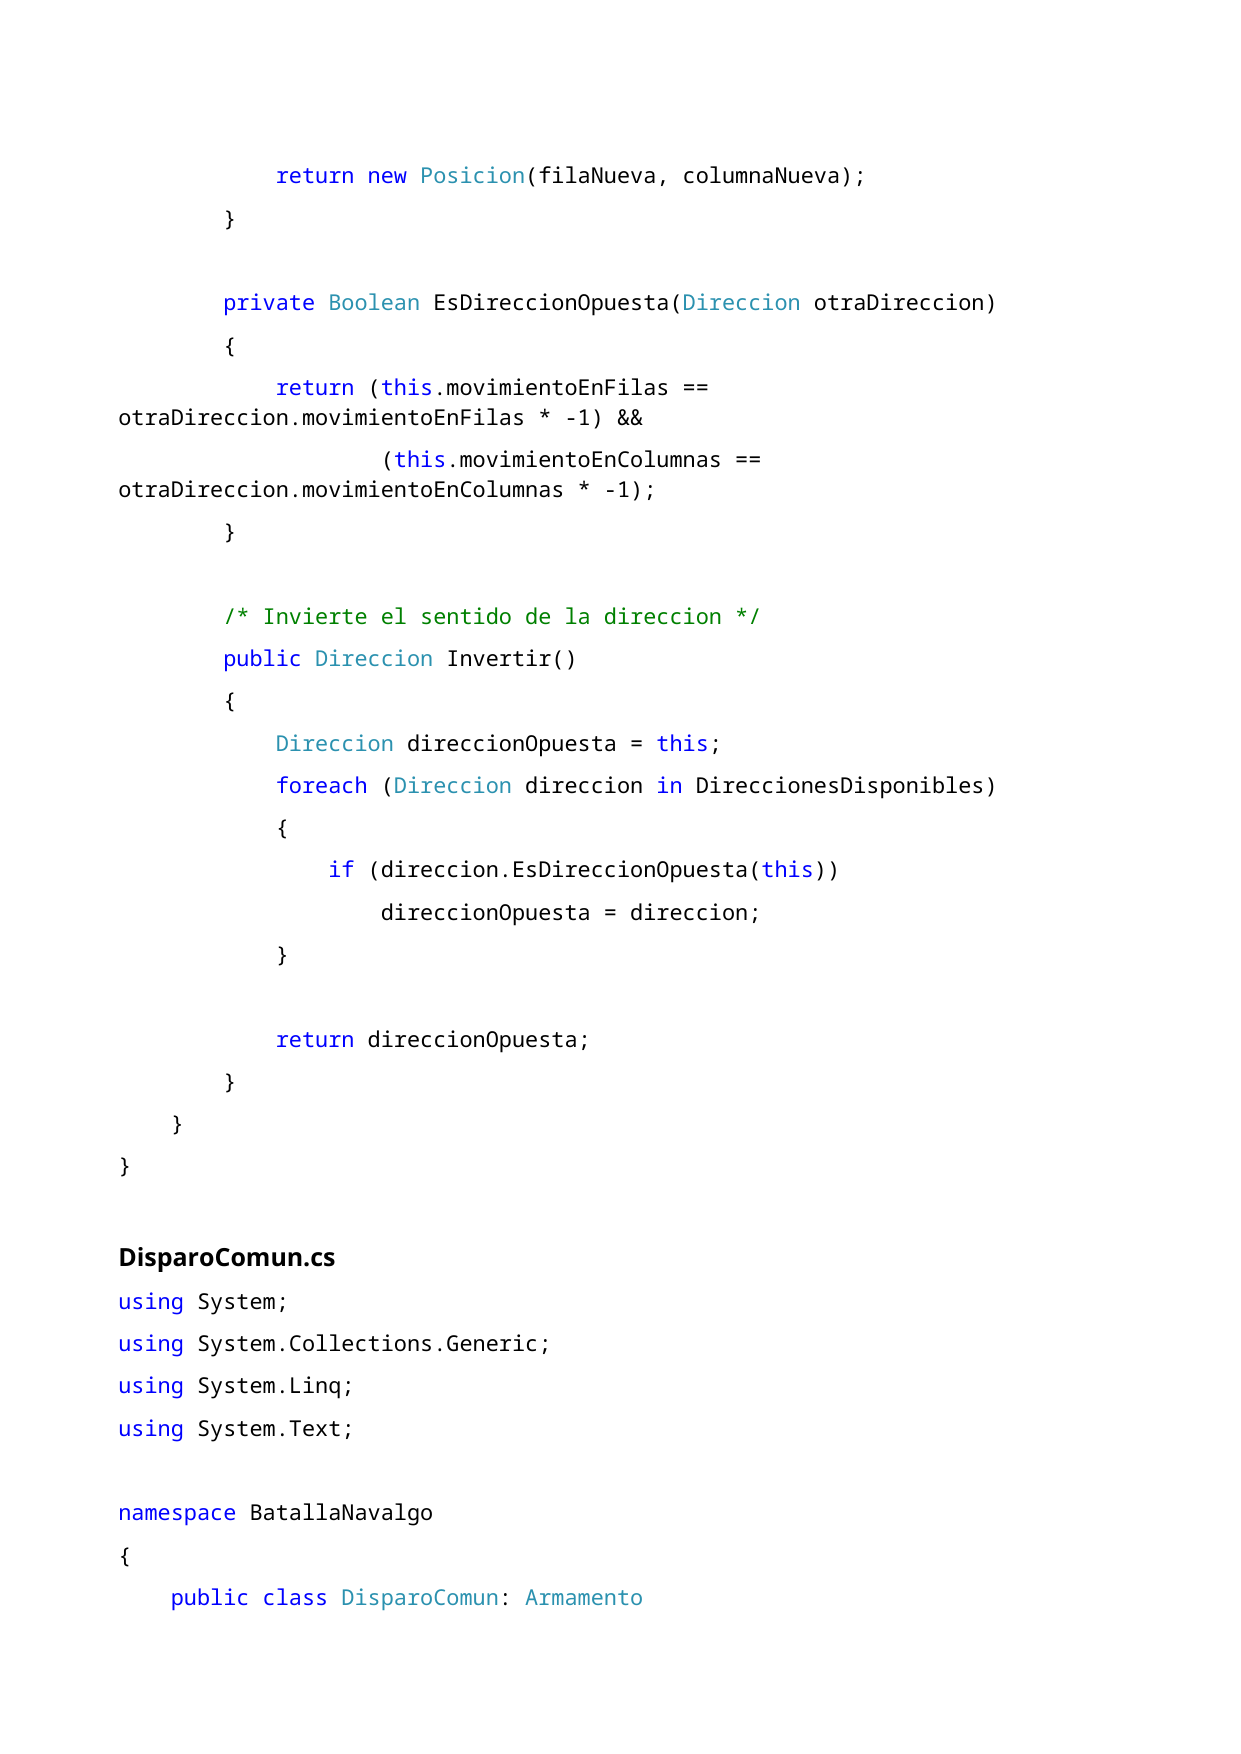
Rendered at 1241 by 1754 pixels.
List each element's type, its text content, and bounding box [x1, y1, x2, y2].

text DisparoComun.cs [118, 1239, 1122, 1273]
text } [118, 516, 1122, 546]
text } [118, 939, 1122, 969]
text return direccionOpuesta; [118, 1023, 1122, 1053]
text } [118, 1108, 1122, 1138]
text using System.Text; [118, 1413, 1122, 1442]
text public class DisparoComun: Armamento [118, 1582, 1122, 1612]
text public Direccion Invertir() [118, 643, 1122, 673]
text } [118, 1150, 1122, 1180]
text if (direccion.EsDireccionOpuesta(this)) [118, 854, 1122, 884]
text namespace BatallaNavalgo [118, 1497, 1122, 1527]
text } [118, 1066, 1122, 1096]
text { [118, 812, 1122, 842]
text { [118, 1539, 1122, 1569]
text foreach (Direccion direccion in DireccionesDisponibles) [118, 770, 1122, 799]
text private Boolean EsDireccionOpuesta(Direccion otraDireccion) [118, 287, 1122, 317]
text using System; [118, 1286, 1122, 1316]
text return (this.movimientoEnFilas == otraDireccion.movimientoEnFilas * -1) && [118, 372, 1122, 431]
text } [118, 203, 1122, 232]
text { [118, 329, 1122, 359]
text /* Invierte el sentido de la direccion */ [118, 601, 1122, 630]
text Direccion direccionOpuesta = this; [118, 727, 1122, 757]
text (this.movimientoEnColumnas == otraDireccion.movimientoEnColumnas * -1); [118, 444, 1122, 503]
text using System.Linq; [118, 1370, 1122, 1400]
text using System.Collections.Generic; [118, 1328, 1122, 1358]
text direccionOpuesta = direccion; [118, 897, 1122, 926]
text return new Posicion(filaNueva, columnaNueva); [118, 160, 1122, 190]
text { [118, 685, 1122, 715]
